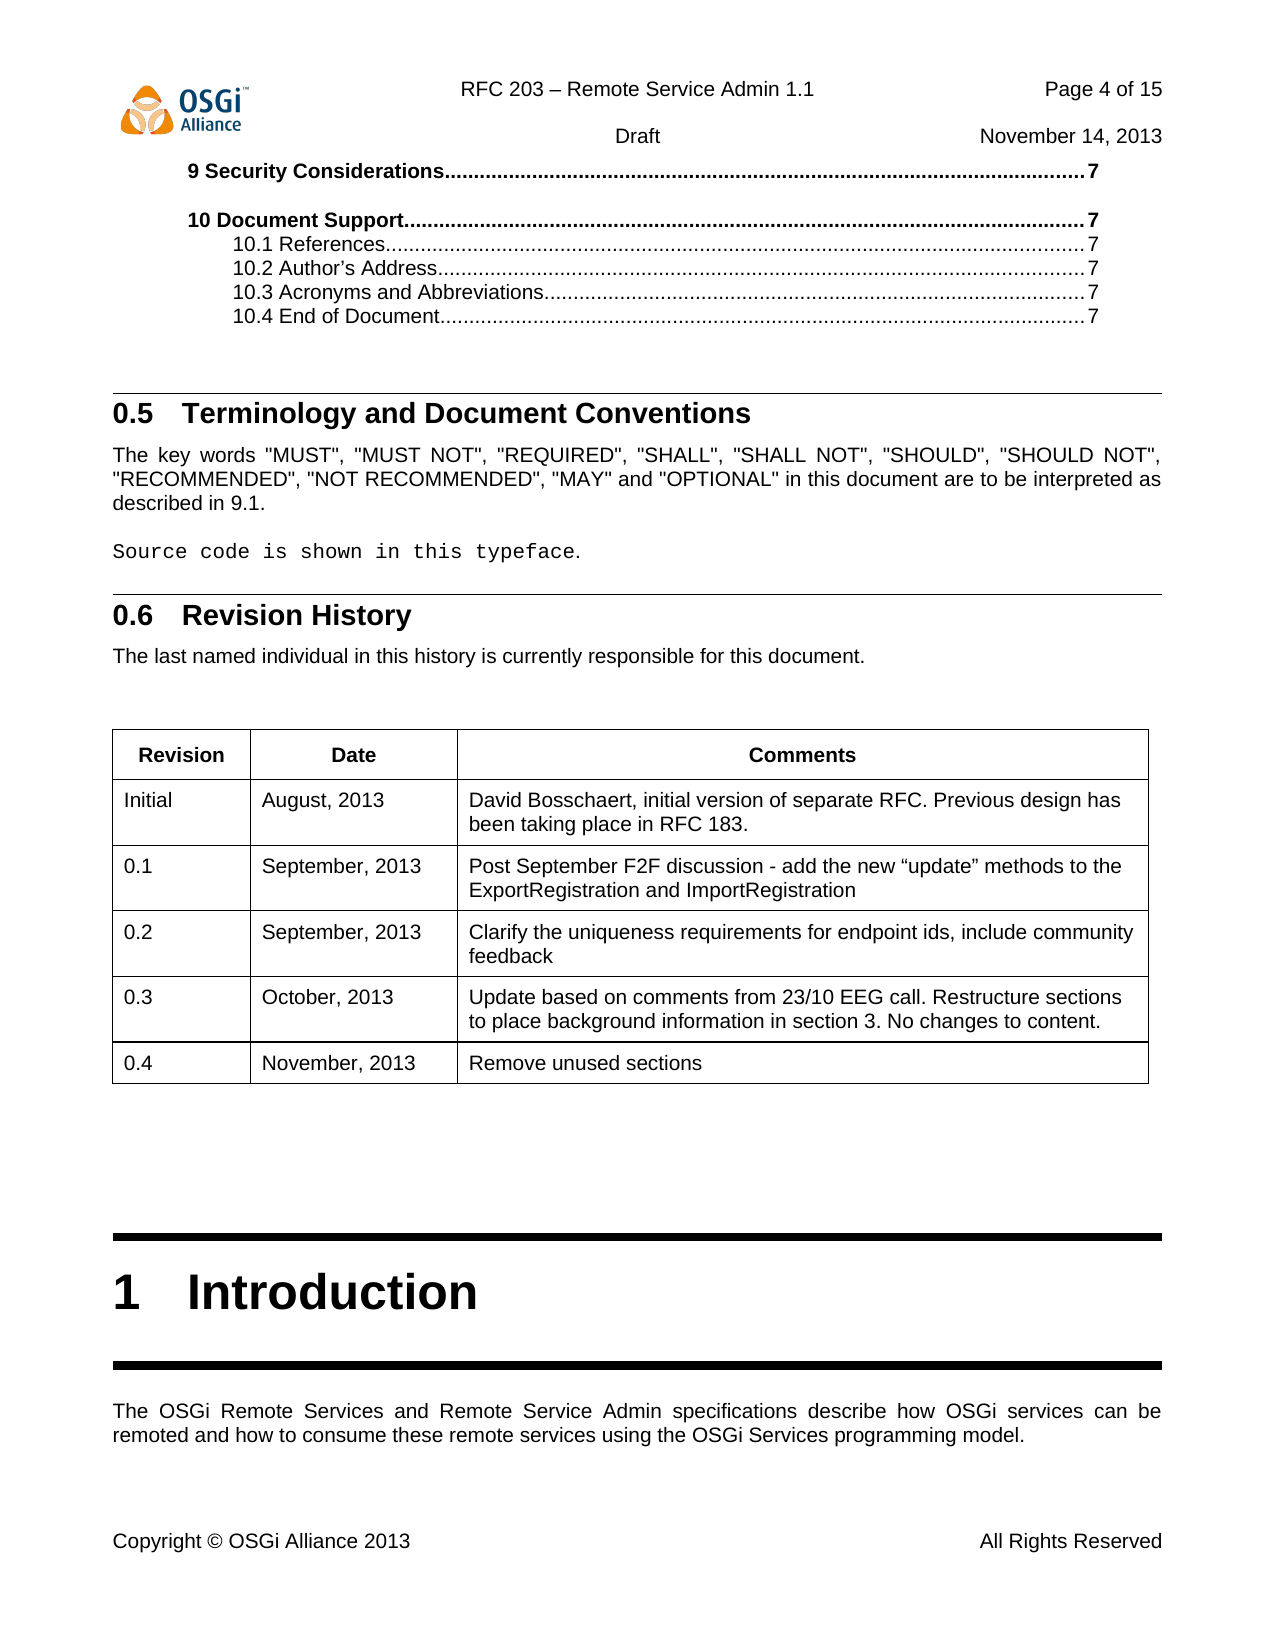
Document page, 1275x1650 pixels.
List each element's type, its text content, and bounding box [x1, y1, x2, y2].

table_cell 0.3 [113, 977, 250, 1041]
subtitle Revision History [112, 595, 1162, 631]
picture [113, 78, 257, 142]
text 10.4 End of Document 7 [232, 304, 1162, 328]
table_cell September, 2013 [251, 911, 457, 976]
table_cell November, 2013 [251, 1043, 457, 1083]
text 10.3 Acronyms and Abbreviations 7 [232, 280, 1162, 304]
text 10.1 References 7 [232, 232, 1162, 256]
table_header Comments [458, 730, 1148, 779]
text The OSGi Remote Services and Remote Service Admin specifications describe how OSGi services can be remoted and how to consume these remote services using the OSGi Services programming model. [112, 1399, 1162, 1447]
table_cell August, 2013 [251, 780, 457, 844]
table_cell Update based on comments from 23/10 EEG call. Restructure sections to place background information in section 3. No changes to content. [458, 977, 1148, 1041]
table_cell Remove unused sections [458, 1043, 1148, 1083]
table_header Revision [113, 730, 250, 779]
table_cell 0.1 [113, 846, 250, 910]
text The last named individual in this history is currently responsible for this document. [112, 643, 1162, 667]
table_cell October, 2013 [251, 977, 457, 1041]
subtitle Terminology and Document Conventions [112, 394, 1162, 430]
subtitle Introduction [112, 1234, 1162, 1370]
table_cell September, 2013 [251, 846, 457, 910]
table_cell 0.4 [113, 1043, 250, 1083]
text 10.2 Author’s Address 7 [232, 256, 1162, 280]
text Source code is shown in this typeface. [112, 539, 1162, 565]
table_cell Clarify the uniqueness requirements for endpoint ids, include community feedback [458, 911, 1148, 976]
table_cell David Bosschaert, initial version of separate RFC. Previous design has been taking place in RFC 183. [458, 780, 1148, 844]
table_header Date [251, 730, 457, 779]
text 9 Security Considerations 7 [187, 159, 1162, 183]
table_cell Initial [113, 780, 250, 844]
text 10 Document Support 7 [187, 208, 1162, 232]
table_cell Post September F2F discussion - add the new “update” methods to the ExportRegistration and ImportRegistration [458, 846, 1148, 910]
table_cell 0.2 [113, 911, 250, 976]
text The key words "MUST", "MUST NOT", "REQUIRED", "SHALL", "SHALL NOT", "SHOULD", "SHOULD NOT", "RECOMMENDED", "NOT RECOMMENDED", "MAY" and "OPTIONAL" in this document are to be interpreted as described in 9.1. [112, 442, 1162, 514]
